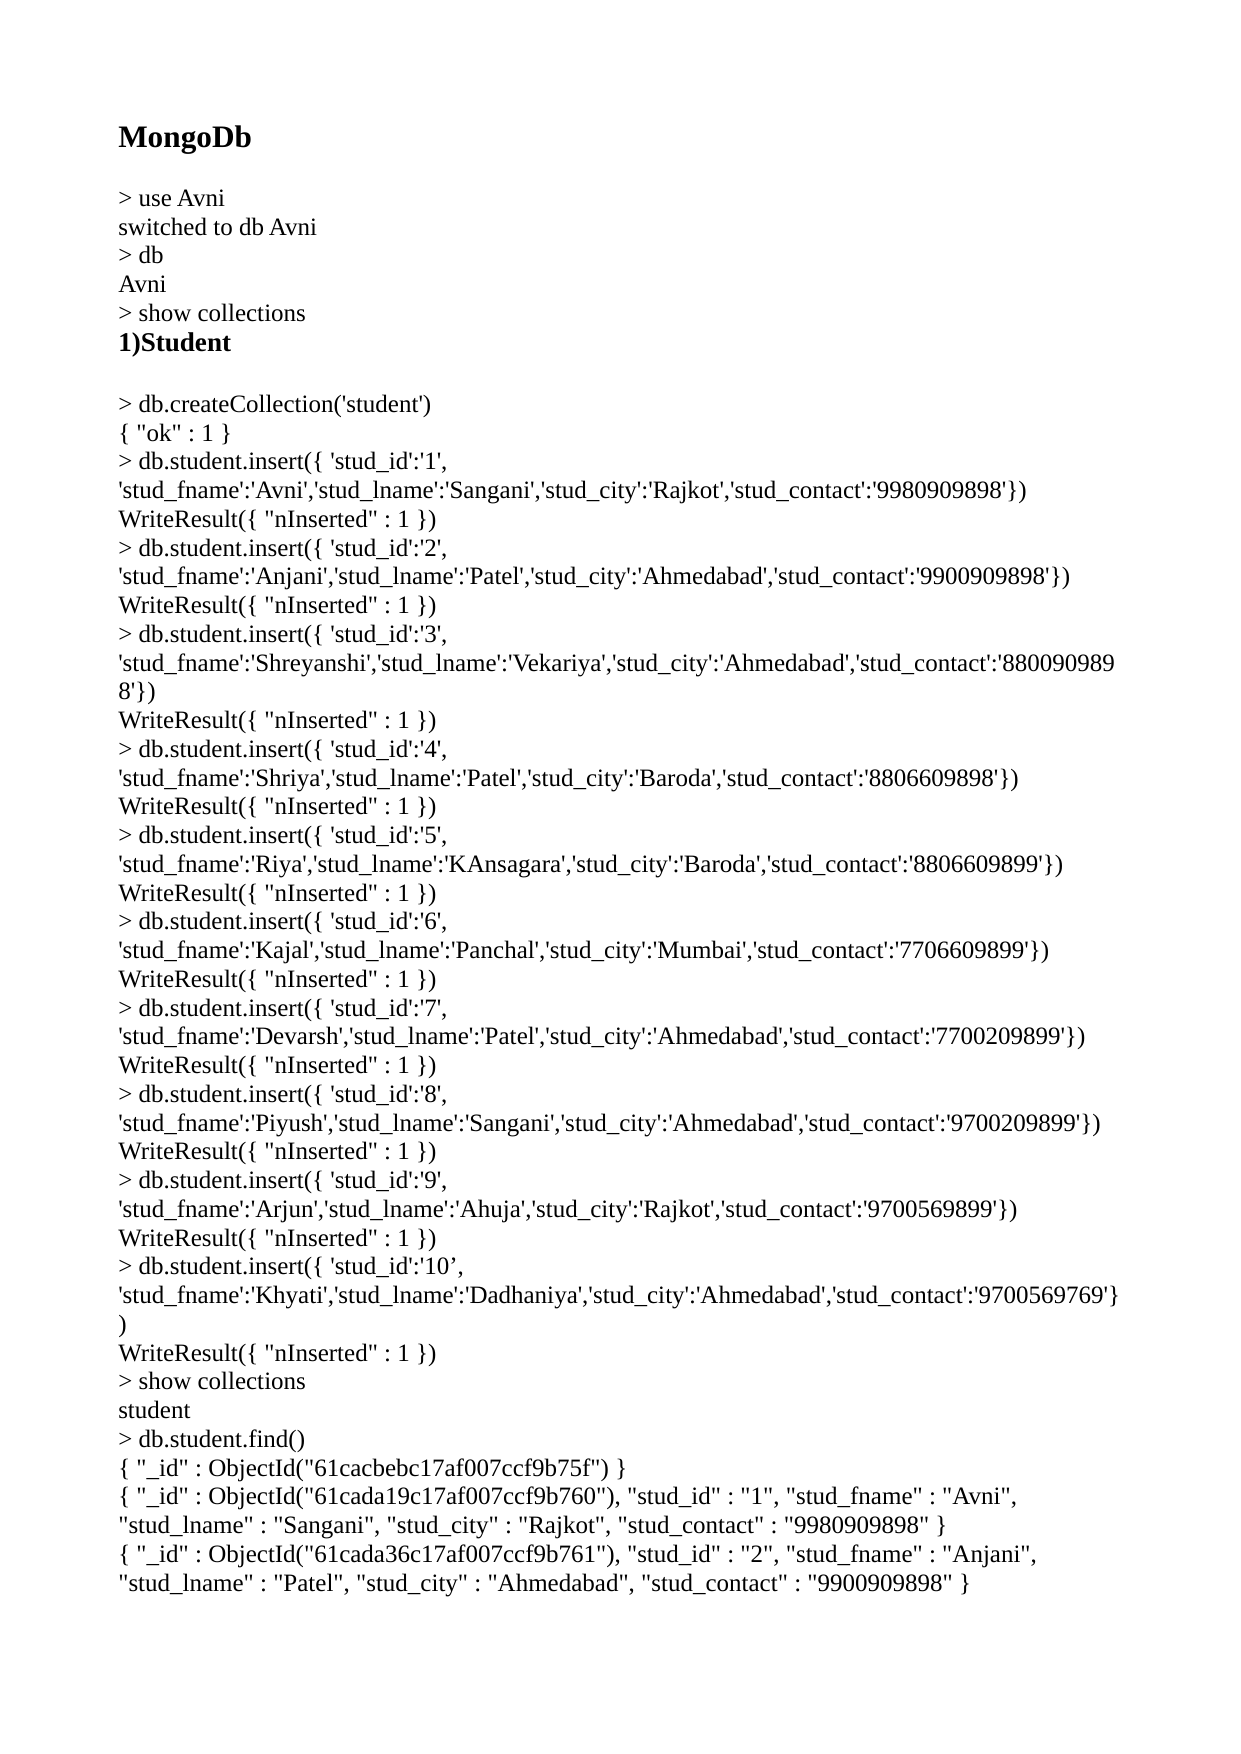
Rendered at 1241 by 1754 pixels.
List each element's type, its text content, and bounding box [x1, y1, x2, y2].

text { "_id" : ObjectId("61cada19c17af007ccf9b760"), "stud_id" : "1", "stud_fname" : "Avni", "stud_lname" : "Sangani", "stud_city" : "Rajkot", "stud_contact" : "9980909898" } [118, 1481, 1122, 1539]
text WriteResult({ "nInserted" : 1 }) [118, 1136, 1122, 1165]
text WriteResult({ "nInserted" : 1 }) [118, 1338, 1122, 1366]
text WriteResult({ "nInserted" : 1 }) [118, 705, 1122, 734]
text Avni [118, 269, 1122, 298]
text > db.student.insert({ 'stud_id':'4', 'stud_fname':'Shriya','stud_lname':'Patel','stud_city':'Baroda','stud_contact':'8806609898'}) [118, 734, 1122, 791]
text WriteResult({ "nInserted" : 1 }) [118, 791, 1122, 820]
text > db.student.insert({ 'stud_id':'2', 'stud_fname':'Anjani','stud_lname':'Patel','stud_city':'Ahmedabad','stud_contact':'9900909898'}) [118, 533, 1122, 590]
text > show collections [118, 1366, 1122, 1395]
text { "ok" : 1 } [118, 418, 1122, 446]
text > db.student.insert({ 'stud_id':'1', 'stud_fname':'Avni','stud_lname':'Sangani','stud_city':'Rajkot','stud_contact':'9980909898'}) [118, 446, 1122, 504]
text > show collections [118, 298, 1122, 327]
text switched to db Avni [118, 212, 1122, 240]
text WriteResult({ "nInserted" : 1 }) [118, 878, 1122, 906]
text WriteResult({ "nInserted" : 1 }) [118, 964, 1122, 993]
text WriteResult({ "nInserted" : 1 }) [118, 590, 1122, 619]
text > db.student.insert({ 'stud_id':'3', 'stud_fname':'Shreyanshi','stud_lname':'Vekariya','stud_city':'Ahmedabad','stud_contact':'8800909898'}) [118, 619, 1122, 705]
text > db.student.insert({ 'stud_id':'10’, 'stud_fname':'Khyati','stud_lname':'Dadhaniya','stud_city':'Ahmedabad','stud_contact':'9700569769'}) [118, 1251, 1122, 1338]
text > db.student.insert({ 'stud_id':'6', 'stud_fname':'Kajal','stud_lname':'Panchal','stud_city':'Mumbai','stud_contact':'7706609899'}) [118, 906, 1122, 964]
text WriteResult({ "nInserted" : 1 }) [118, 504, 1122, 533]
text WriteResult({ "nInserted" : 1 }) [118, 1223, 1122, 1251]
text student [118, 1395, 1122, 1424]
text > db.student.insert({ 'stud_id':'9', 'stud_fname':'Arjun','stud_lname':'Ahuja','stud_city':'Rajkot','stud_contact':'9700569899'}) [118, 1165, 1122, 1223]
text { "_id" : ObjectId("61cacbebc17af007ccf9b75f") } [118, 1453, 1122, 1481]
text > db.student.insert({ 'stud_id':'8', 'stud_fname':'Piyush','stud_lname':'Sangani','stud_city':'Ahmedabad','stud_contact':'9700209899'}) [118, 1079, 1122, 1136]
text > db [118, 240, 1122, 269]
text > db.student.insert({ 'stud_id':'7', 'stud_fname':'Devarsh','stud_lname':'Patel','stud_city':'Ahmedabad','stud_contact':'7700209899'}) [118, 993, 1122, 1050]
text MongoDb [118, 118, 1122, 154]
text > db.student.insert({ 'stud_id':'5', 'stud_fname':'Riya','stud_lname':'KAnsagara','stud_city':'Baroda','stud_contact':'8806609899'}) [118, 820, 1122, 878]
text > db.createCollection('student') [118, 389, 1122, 418]
text WriteResult({ "nInserted" : 1 }) [118, 1050, 1122, 1079]
text { "_id" : ObjectId("61cada36c17af007ccf9b761"), "stud_id" : "2", "stud_fname" : "Anjani", "stud_lname" : "Patel", "stud_city" : "Ahmedabad", "stud_contact" : "9900909898" } [118, 1539, 1122, 1596]
text > db.student.find() [118, 1424, 1122, 1453]
text 1)Student [118, 327, 1122, 358]
text > use Avni [118, 183, 1122, 212]
